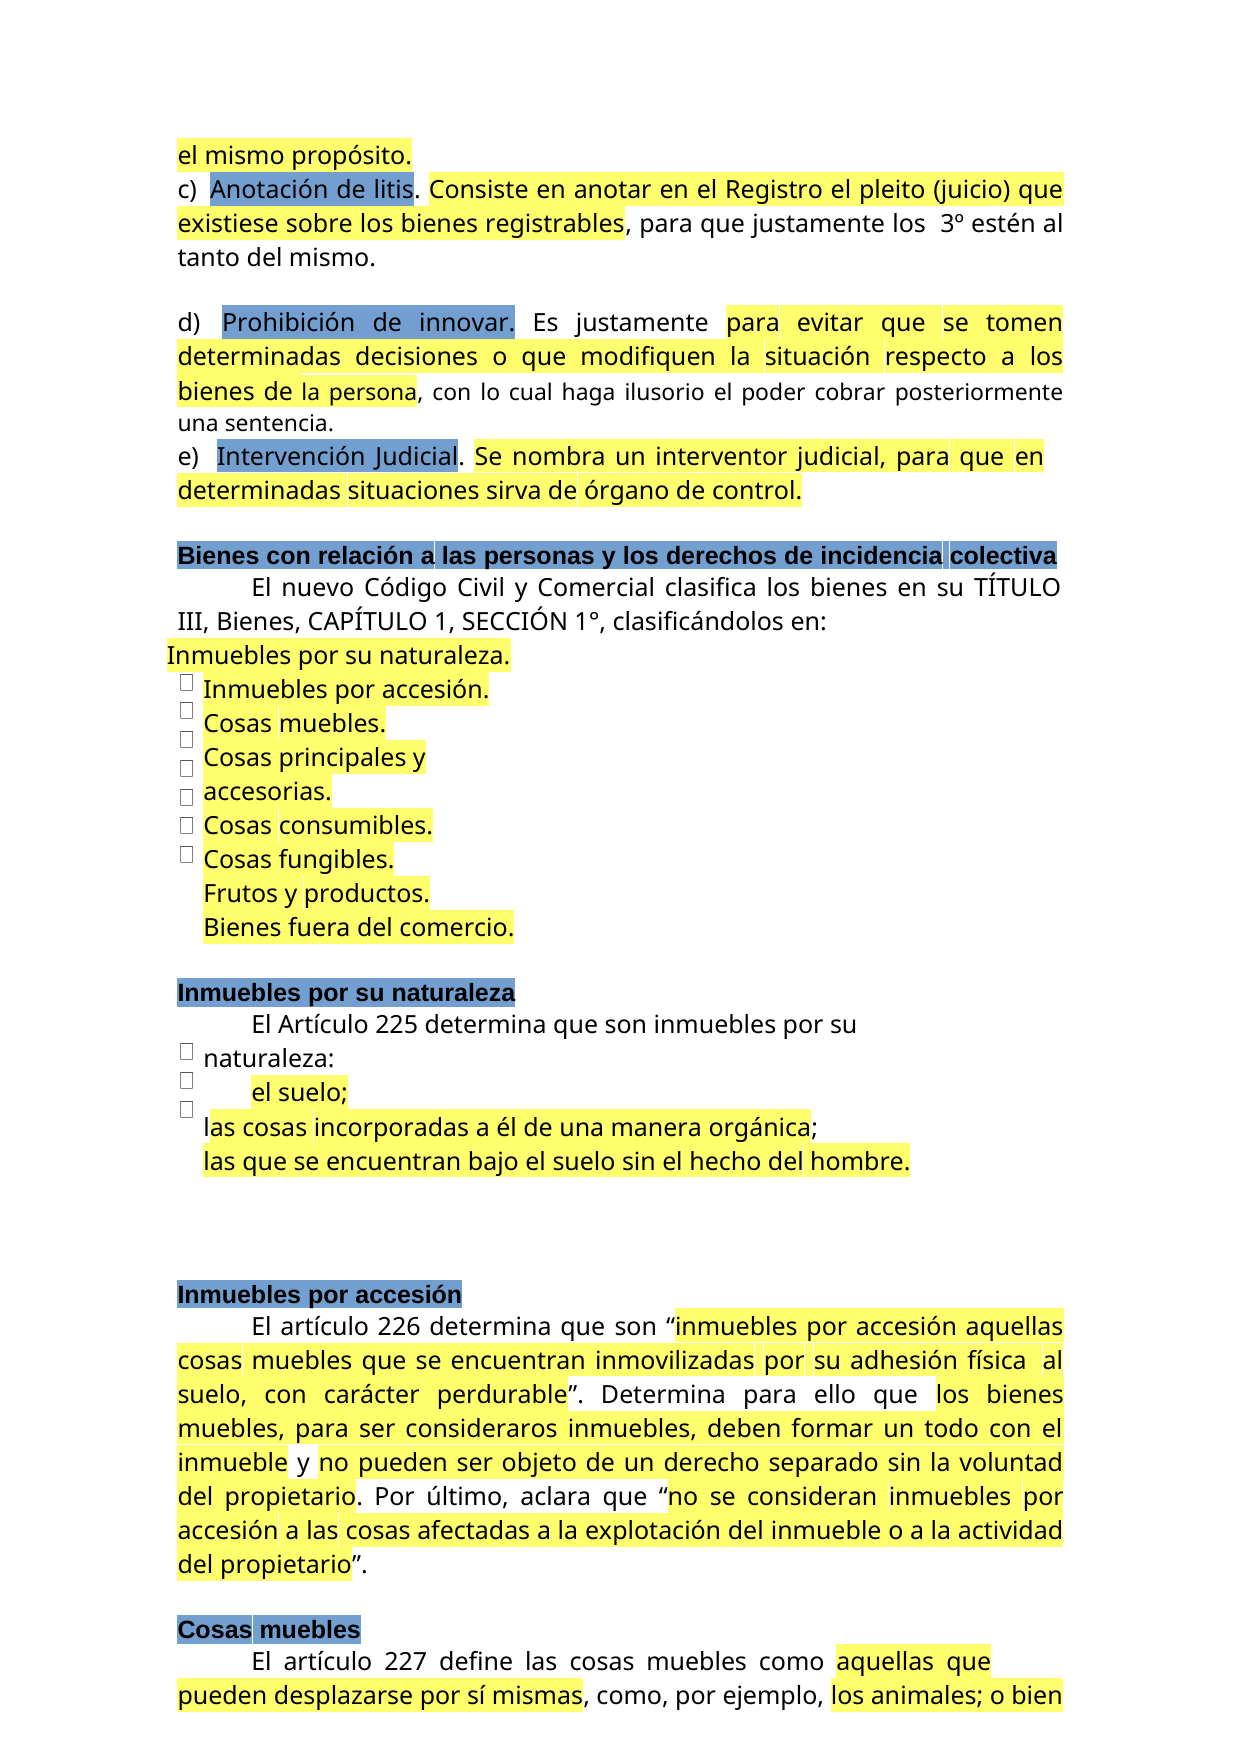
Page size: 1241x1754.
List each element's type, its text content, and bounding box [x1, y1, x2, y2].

subtitle Inmuebles por accesión [177, 1279, 1076, 1308]
list Intervención Judicial. Se nombra un interventor judicial, para que en determinadas situaciones sirva de órgano de control. [177, 438, 1063, 507]
text El nuevo Código Civil y Comercial clasifica los bienes en su TÍTULO III, Bienes, CAPÍTULO 1, SECCIÓN 1°, clasificándolos en: [177, 569, 1063, 638]
text El artículo 227 define las cosas muebles como aquellas que pueden desplazarse por sí mismas, como, por ejemplo, los animales; o bien [177, 1644, 1072, 1712]
text las cosas incorporadas a él de una manera orgánica; [203, 1109, 1076, 1143]
text las que se encuentran bajo el suelo sin el hecho del hombre. [203, 1143, 1076, 1177]
list el mismo propósito. [177, 137, 1064, 172]
picture [177, 672, 203, 868]
subtitle Bienes con relación a las personas y los derechos de incidencia colectiva [177, 541, 1076, 569]
text Cosas fungibles. Frutos y productos. [203, 842, 456, 910]
picture [177, 1036, 203, 1123]
text Cosas consumibles. [203, 808, 555, 842]
text el suelo; [203, 1075, 957, 1109]
list Anotación de litis. Consiste en anotar en el Registro el pleito (juicio) que existiese sobre los bienes registrables, para que justamente los 3º estén al tanto del mismo. [177, 172, 1063, 274]
text El Artículo 225 determina que son inmuebles por su naturaleza: [203, 1007, 957, 1075]
subtitle Inmuebles por su naturaleza [177, 978, 1076, 1007]
list Prohibición de innovar. Es justamente para evitar que se tomen determinadas decisiones o que modifiquen la situación respecto a los bienes de la persona, con lo cual haga ilusorio el poder cobrar posteriormente una sentencia. [177, 305, 1063, 438]
text Cosas principales y accesorias. [203, 740, 555, 808]
subtitle Cosas muebles [177, 1615, 1076, 1644]
text El artículo 226 determina que son “inmuebles por accesión aquellas cosas muebles que se encuentran inmovilizadas por su adhesión física al suelo, con carácter perdurable”. Determina para ello que los bienes muebles, para ser consideraros inmuebles, deben formar un todo con el inmueble y no pueden ser objeto de un derecho separado sin la voluntad del propietario. Por último, aclara que “no se consideran inmuebles por accesión a las cosas afectadas a la explotación del inmueble o a la actividad del propietario”. [177, 1308, 1064, 1581]
text Bienes fuera del comercio. [203, 910, 1076, 944]
text Cosas muebles. [203, 706, 1076, 740]
text Inmuebles por accesión. [203, 672, 527, 706]
text Inmuebles por su naturaleza. [167, 638, 527, 672]
